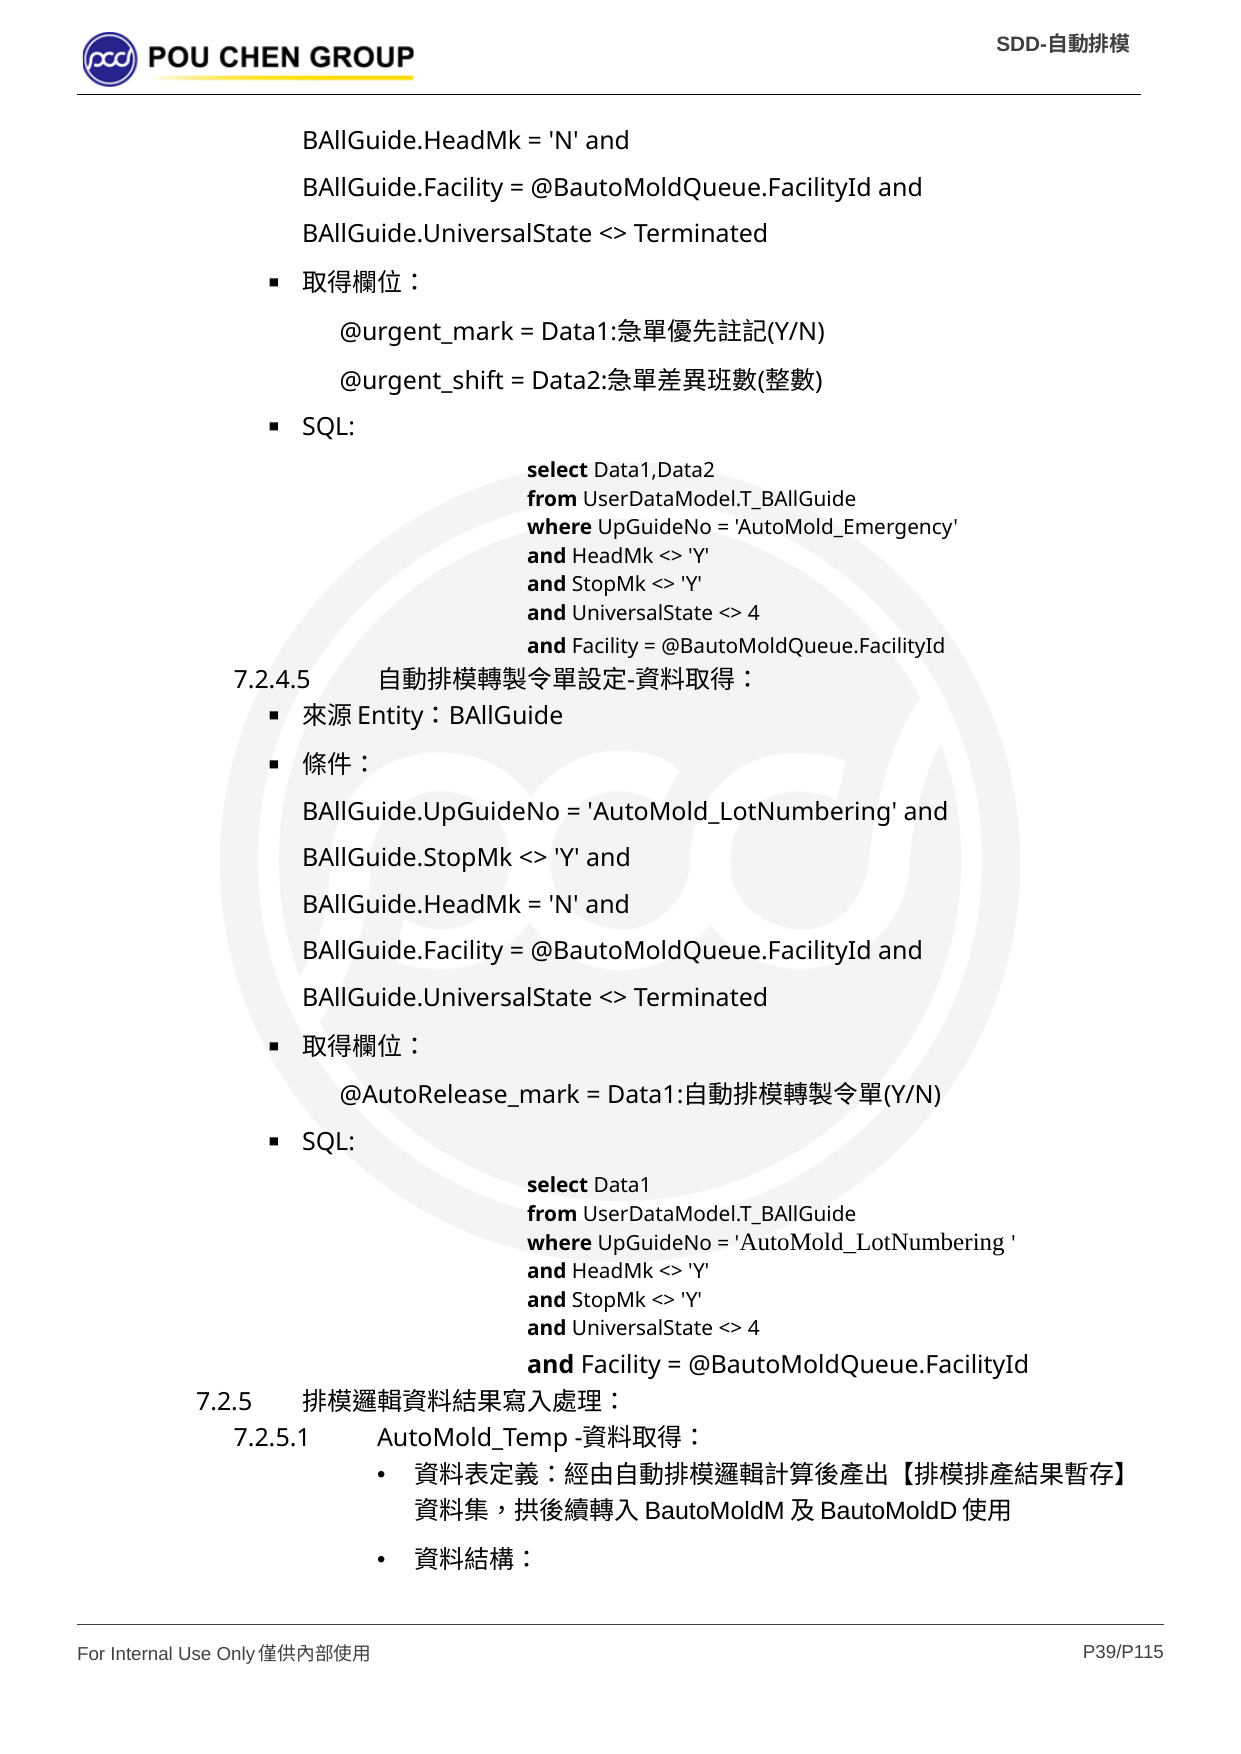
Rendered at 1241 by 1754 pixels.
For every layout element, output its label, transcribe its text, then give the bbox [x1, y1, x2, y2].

text select Data1 [77, 1170, 1163, 1199]
list BAllGuide.HeadMk = 'N' and [264, 886, 1163, 921]
list BAllGuide.Facility = @BautoMoldQueue.FacilityId and [264, 169, 1163, 203]
list 資料結構： [377, 1539, 1163, 1575]
text from UserDataModel.T_BAllGuide [77, 1199, 1163, 1227]
text from UserDataModel.T_BAllGuide [77, 484, 1163, 512]
list 取得欄位： [264, 1026, 1163, 1062]
text and Facility = @BautoMoldQueue.FacilityId [77, 1342, 1163, 1382]
subtitle 排模邏輯資料結果寫入處理： [189, 1382, 1163, 1418]
text and HeadMk <> 'Y' [77, 541, 1163, 569]
list @urgent_shift = Data2:急單差異班數(整數) [302, 360, 1163, 396]
list BAllGuide.UniversalState <> Terminated [264, 216, 1163, 250]
list 條件： [264, 744, 1163, 781]
list @AutoRelease_mark = Data1:自動排模轉製令單(Y/N) [302, 1075, 1163, 1111]
list SQL: [264, 409, 1163, 443]
list @urgent_mark = Data1:急單優先註記(Y/N) [302, 311, 1163, 348]
list 資料表定義：經由自動排模邏輯計算後產出【排模排產結果暫存】資料集，拱後續轉入BautoMoldM及BautoMoldD使用 [377, 1454, 1163, 1527]
text and Facility = @BautoMoldQueue.FacilityId [77, 626, 1163, 659]
list BAllGuide.StopMk <> 'Y' and [264, 840, 1163, 874]
subtitle AutoMold_Temp -資料取得： [227, 1418, 1163, 1454]
text and UniversalState <> 4 [77, 1313, 1163, 1342]
list 取得欄位： [264, 263, 1163, 299]
list BAllGuide.UniversalState <> Terminated [264, 979, 1163, 1014]
picture [82, 32, 414, 87]
list 來源Entity：BAllGuide [264, 696, 1163, 732]
text select Data1,Data2 [77, 455, 1163, 484]
picture [220, 659, 1021, 1170]
text and StopMk <> 'Y' [77, 1285, 1163, 1313]
list BAllGuide.HeadMk = 'N' and [264, 123, 1163, 157]
text where UpGuideNo = 'AutoMold_LotNumbering ' [77, 1227, 1163, 1257]
subtitle 自動排模轉製令單設定-資料取得： [227, 659, 1163, 696]
text and HeadMk <> 'Y' [77, 1257, 1163, 1285]
text and UniversalState <> 4 [77, 598, 1163, 626]
list BAllGuide.UpGuideNo = 'AutoMold_LotNumbering' and [264, 793, 1163, 827]
text and StopMk <> 'Y' [77, 569, 1163, 598]
list SQL: [264, 1124, 1163, 1158]
list BAllGuide.Facility = @BautoMoldQueue.FacilityId and [264, 933, 1163, 967]
text where UpGuideNo = 'AutoMold_Emergency' [77, 512, 1163, 541]
